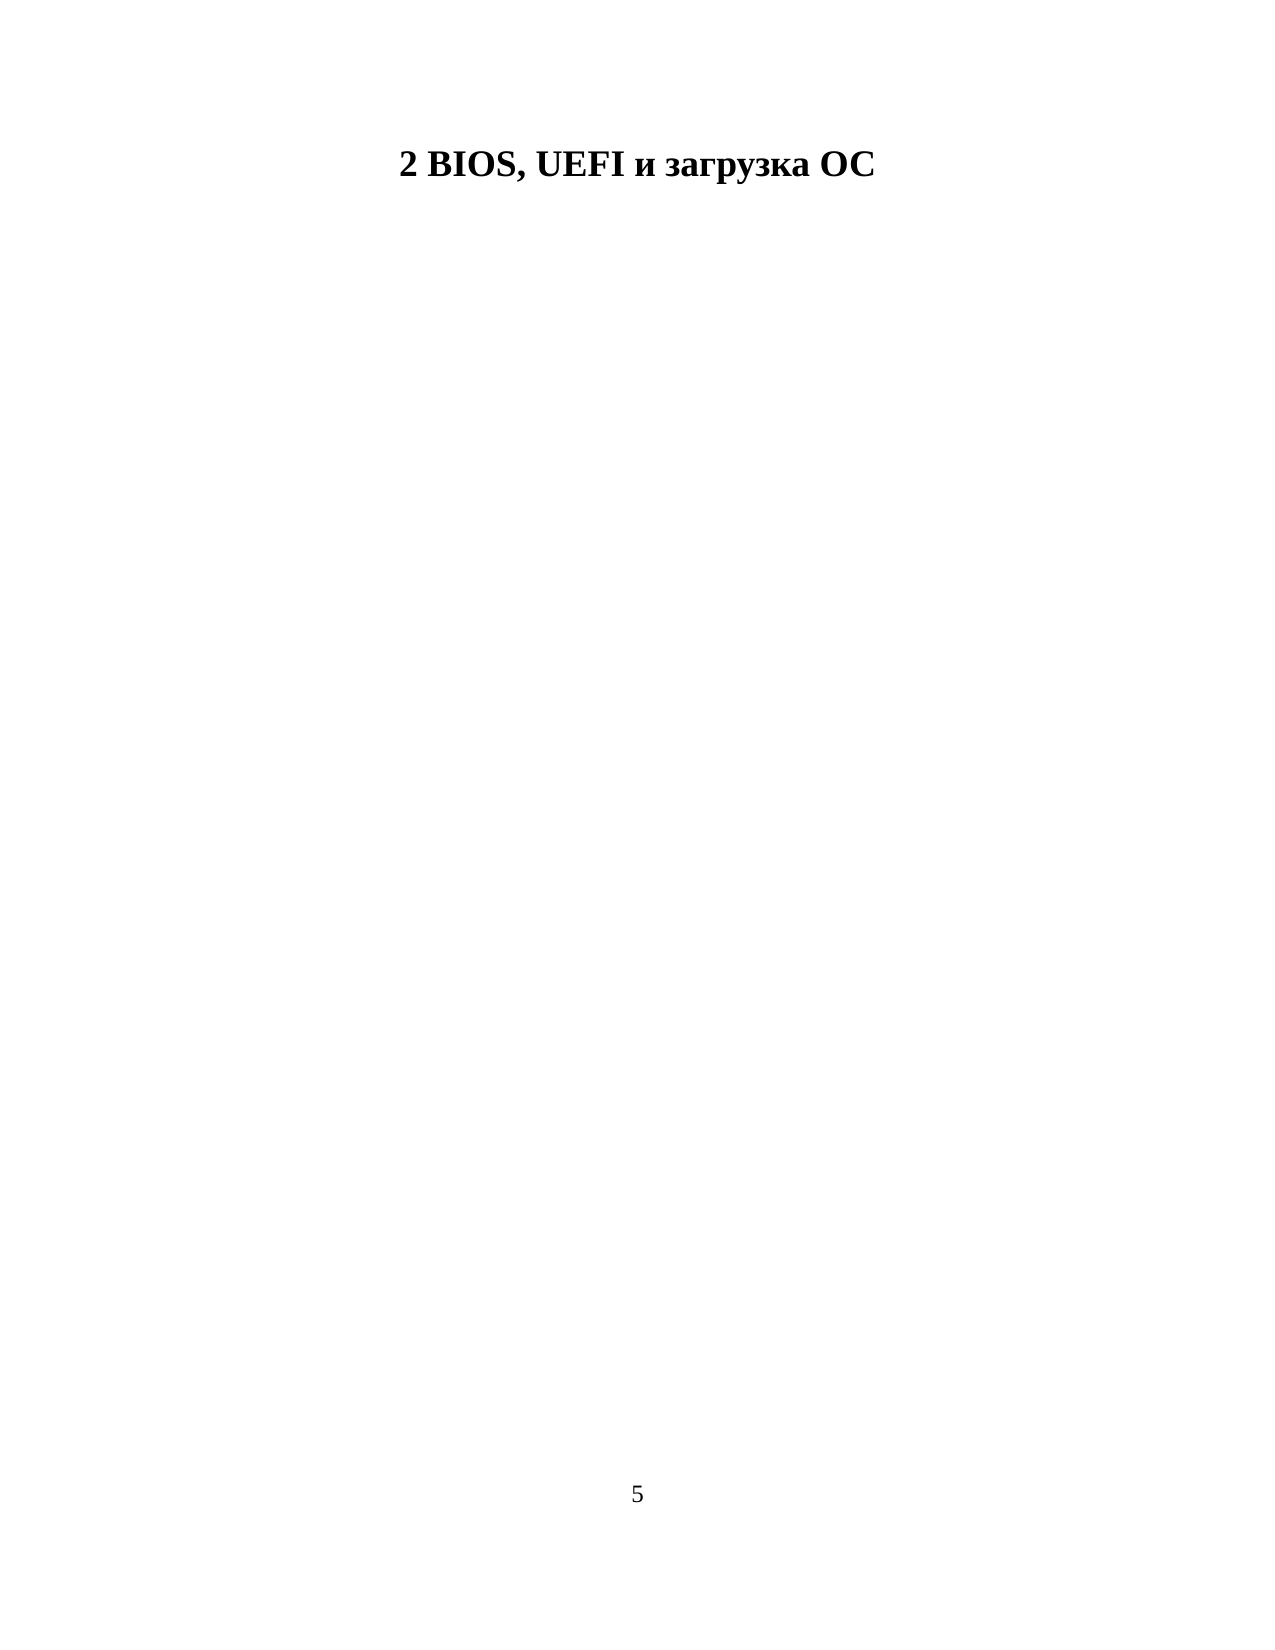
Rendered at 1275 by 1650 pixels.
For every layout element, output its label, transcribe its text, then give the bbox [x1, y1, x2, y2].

subtitle 2 BIOS, UEFI и загрузка ОС [118, 142, 1157, 185]
